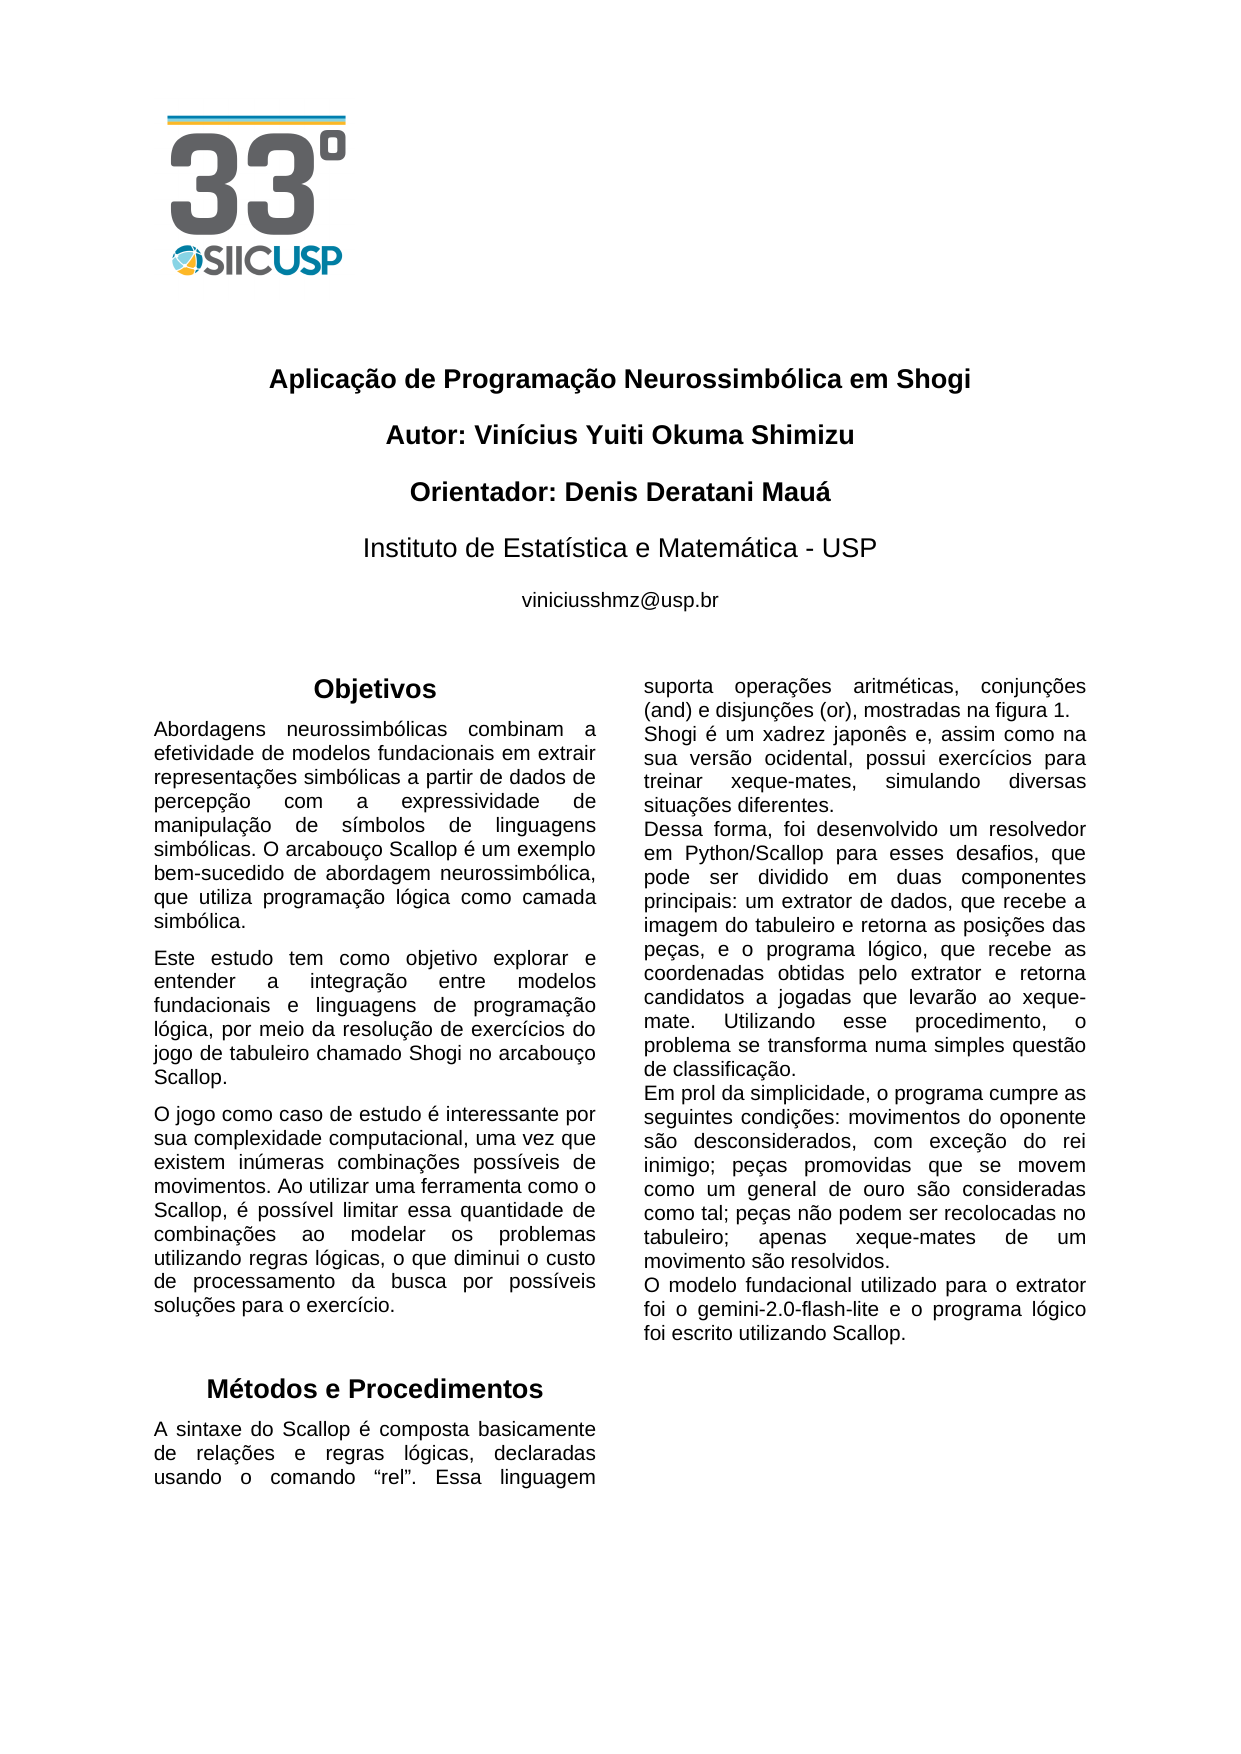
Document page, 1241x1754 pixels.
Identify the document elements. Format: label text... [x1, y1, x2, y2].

text Autor: Vinícius Yuiti Okuma Shimizu [153, 419, 1087, 451]
text O modelo fundacional utilizado para o extrator foi o gemini-2.0-flash-lite e o programa lógico foi escrito utilizando Scallop. [644, 1272, 1087, 1344]
text suporta operações aritméticas, conjunções (and) e disjunções (or), mostradas na figura 1. [644, 673, 1087, 721]
text Aplicação de Programação Neurossimbólica em Shogi [153, 363, 1087, 394]
text Métodos e Procedimentos [153, 1373, 596, 1405]
text O jogo como caso de estudo é interessante por sua complexidade computacional, uma vez que existem inúmeras combinações possíveis de movimentos. Ao utilizar uma ferramenta como o Scallop, é possível limitar essa quantidade de combinações ao modelar os problemas utilizando regras lógicas, o que diminui o custo de processamento da busca por possíveis soluções para o exercício. [153, 1102, 596, 1317]
text Em prol da simplicidade, o programa cumpre as seguintes condições: movimentos do oponente são desconsiderados, com exceção do rei inimigo; peças promovidas que se movem como um general de ouro são consideradas como tal; peças não podem ser recolocadas no tabuleiro; apenas xeque-mates de um movimento são resolvidos. [644, 1081, 1087, 1272]
text Abordagens neurossimbólicas combinam a efetividade de modelos fundacionais em extrair representações simbólicas a partir de dados de percepção com a expressividade de manipulação de símbolos de linguagens simbólicas. O arcabouço Scallop é um exemplo bem-sucedido de abordagem neurossimbólica, que utiliza programação lógica como camada simbólica. [153, 717, 596, 933]
text Shogi é um xadrez japonês e, assim como na sua versão ocidental, possui exercícios para treinar xeque-mates, simulando diversas situações diferentes. [644, 721, 1087, 817]
text Orientador: Denis Deratani Mauá [153, 476, 1087, 507]
text Instituto de Estatística e Matemática - USP [153, 532, 1087, 563]
text A sintaxe do Scallop é composta basicamente de relações e regras lógicas, declaradas usando o comando “rel”. Essa linguagem [153, 1417, 596, 1489]
picture [153, 98, 355, 300]
text viniciusshmz@usp.br [153, 588, 1087, 612]
text Objetivos [153, 673, 596, 705]
text Dessa forma, foi desenvolvido um resolvedor em Python/Scallop para esses desafios, que pode ser dividido em duas componentes principais: um extrator de dados, que recebe a imagem do tabuleiro e retorna as posições das peças, e o programa lógico, que recebe as coordenadas obtidas pelo extrator e retorna candidatos a jogadas que levarão ao xeque-mate. Utilizando esse procedimento, o problema se transforma numa simples questão de classificação. [644, 817, 1087, 1081]
text Este estudo tem como objetivo explorar e entender a integração entre modelos fundacionais e linguagens de programação lógica, por meio da resolução de exercícios do jogo de tabuleiro chamado Shogi no arcabouço Scallop. [153, 945, 596, 1089]
